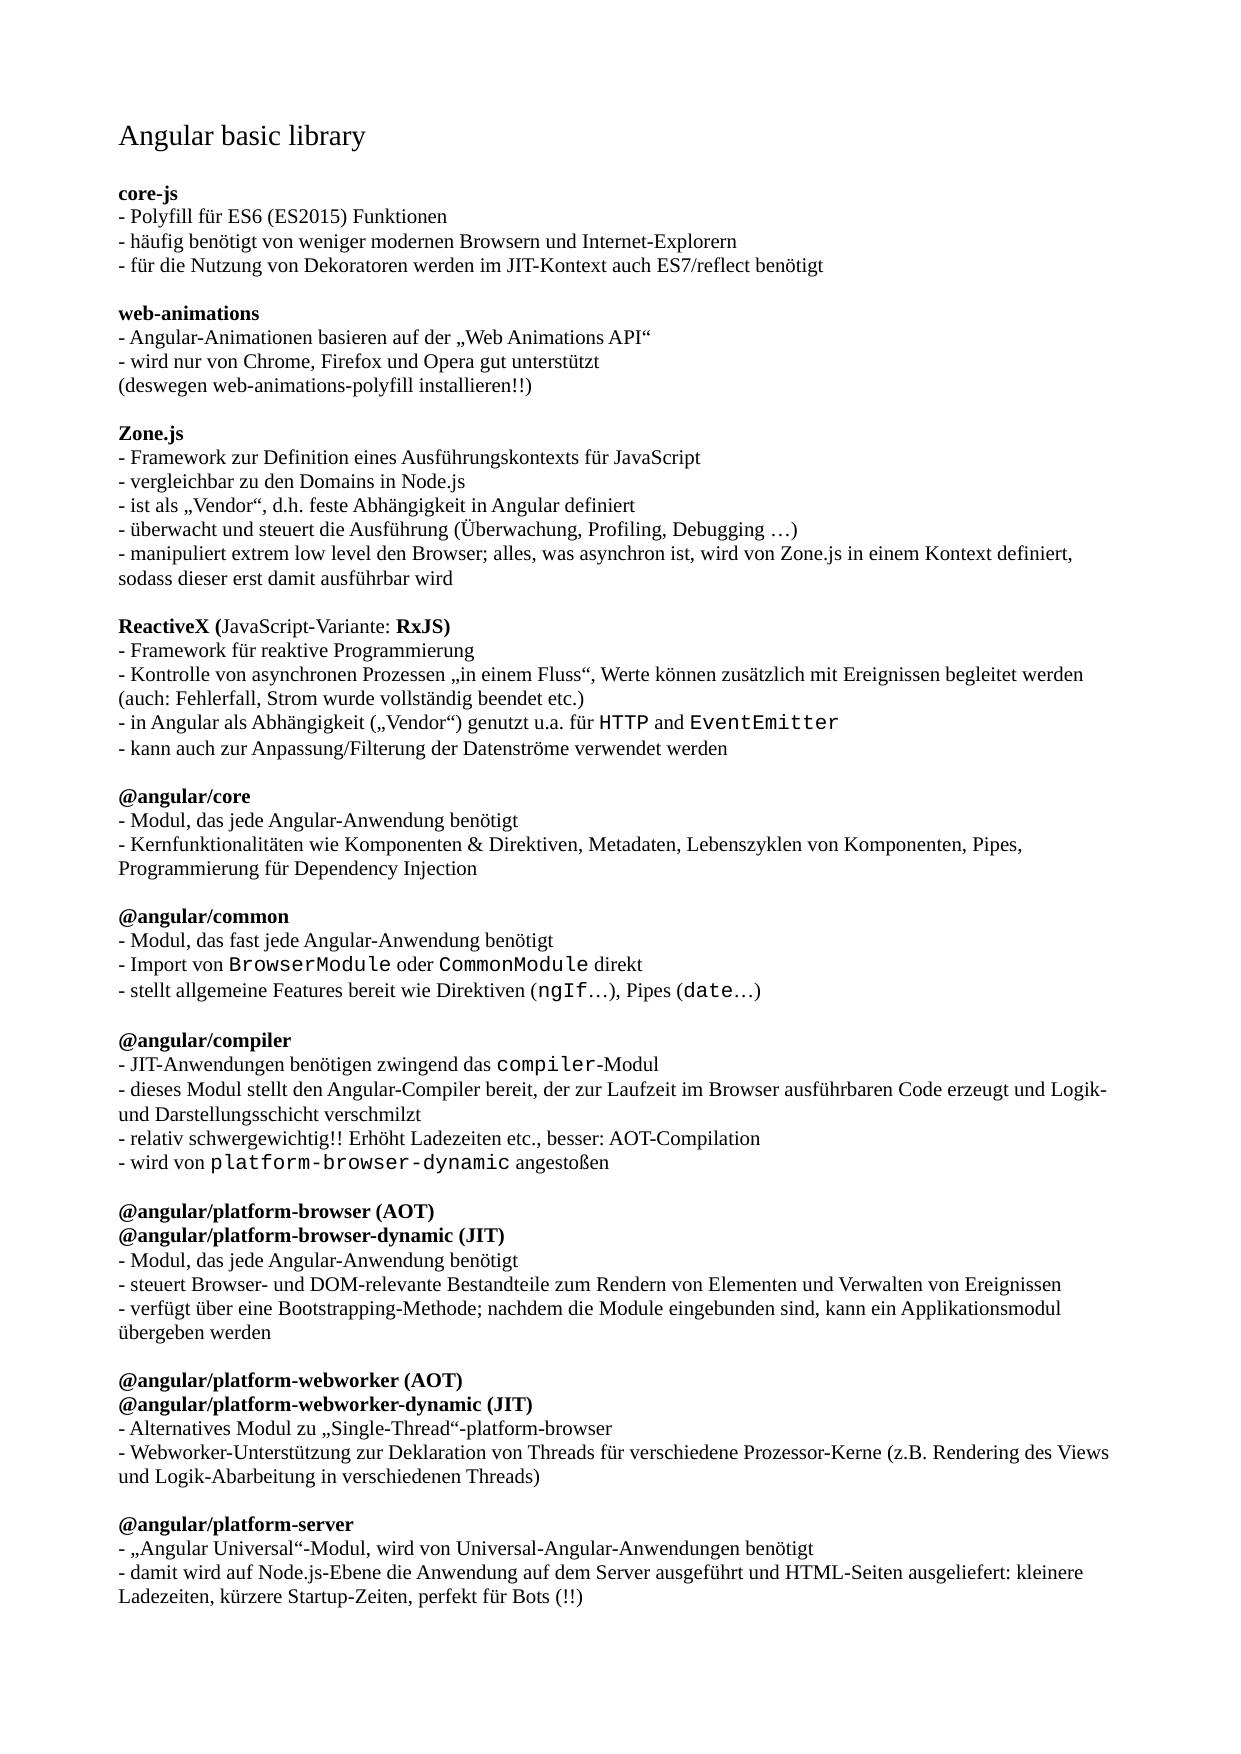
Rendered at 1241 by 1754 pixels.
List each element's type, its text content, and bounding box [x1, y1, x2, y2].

text - Import von BrowserModule oder CommonModule direkt [118, 952, 1122, 978]
text - Alternatives Modul zu „Single-Thread“-platform-browser [118, 1416, 1122, 1440]
text - überwacht und steuert die Ausführung (Überwachung, Profiling, Debugging …) [118, 517, 1122, 541]
text - Kontrolle von asynchronen Prozessen „in einem Fluss“, Werte können zusätzlich mit Ereignissen begleitet werden (auch: Fehlerfall, Strom wurde vollständig beendet etc.) [118, 662, 1122, 710]
text ReactiveX (JavaScript-Variante: RxJS) [118, 613, 1122, 638]
text @angular/platform-webworker-dynamic (JIT) [118, 1392, 1122, 1416]
text - Modul, das fast jede Angular-Anwendung benötigt [118, 928, 1122, 952]
text @angular/core [118, 784, 1122, 808]
text Angular basic library [118, 118, 1122, 152]
text - kann auch zur Anpassung/Filterung der Datenströme verwendet werden [118, 736, 1122, 759]
text @angular/platform-webworker (AOT) [118, 1368, 1122, 1392]
text - in Angular als Abhängigkeit („Vendor“) genutzt u.a. für HTTP and EventEmitter [118, 710, 1122, 736]
text - Framework für reaktive Programmierung [118, 638, 1122, 662]
text - steuert Browser- und DOM-relevante Bestandteile zum Rendern von Elementen und Verwalten von Ereignissen [118, 1272, 1122, 1296]
text - Angular-Animationen basieren auf der „Web Animations API“ [118, 325, 1122, 349]
text @angular/platform-browser (AOT) [118, 1199, 1122, 1223]
text - damit wird auf Node.js-Ebene die Anwendung auf dem Server ausgeführt und HTML-Seiten ausgeliefert: kleinere Ladezeiten, kürzere Startup-Zeiten, perfekt für Bots (!!) [118, 1560, 1122, 1608]
text - wird von platform-browser-dynamic angestoßen [118, 1149, 1122, 1175]
text - vergleichbar zu den Domains in Node.js [118, 469, 1122, 493]
text - dieses Modul stellt den Angular-Compiler bereit, der zur Laufzeit im Browser ausführbaren Code erzeugt und Logik- und Darstellungsschicht verschmilzt [118, 1077, 1122, 1126]
text - häufig benötigt von weniger modernen Browsern und Internet-Explorern [118, 228, 1122, 253]
text - ist als „Vendor“, d.h. feste Abhängigkeit in Angular definiert [118, 493, 1122, 517]
text - für die Nutzung von Dekoratoren werden im JIT-Kontext auch ES7/reflect benötigt [118, 253, 1122, 277]
text web-animations [118, 301, 1122, 325]
text @angular/platform-browser-dynamic (JIT) [118, 1223, 1122, 1247]
text - Modul, das jede Angular-Anwendung benötigt [118, 808, 1122, 832]
text @angular/common [118, 904, 1122, 928]
text (deswegen web-animations-polyfill installieren!!) [118, 373, 1122, 397]
text - Modul, das jede Angular-Anwendung benötigt [118, 1247, 1122, 1272]
text - Framework zur Definition eines Ausführungskontexts für JavaScript [118, 445, 1122, 469]
text @angular/compiler [118, 1028, 1122, 1052]
text - wird nur von Chrome, Firefox und Opera gut unterstützt [118, 349, 1122, 373]
text - verfügt über eine Bootstrapping-Methode; nachdem die Module eingebunden sind, kann ein Applikationsmodul übergeben werden [118, 1296, 1122, 1344]
text - „Angular Universal“-Modul, wird von Universal-Angular-Anwendungen benötigt [118, 1536, 1122, 1560]
text - stellt allgemeine Features bereit wie Direktiven (ngIf…), Pipes (date…) [118, 978, 1122, 1003]
text Zone.js [118, 421, 1122, 445]
text - relativ schwergewichtig!! Erhöht Ladezeiten etc., besser: AOT-Compilation [118, 1126, 1122, 1149]
text - Kernfunktionalitäten wie Komponenten & Direktiven, Metadaten, Lebenszyklen von Komponenten, Pipes, Programmierung für Dependency Injection [118, 832, 1122, 880]
text - JIT-Anwendungen benötigen zwingend das compiler-Modul [118, 1052, 1122, 1077]
text - manipuliert extrem low level den Browser; alles, was asynchron ist, wird von Zone.js in einem Kontext definiert, sodass dieser erst damit ausführbar wird [118, 541, 1122, 589]
text core-js [118, 180, 1122, 204]
text - Webworker-Unterstützung zur Deklaration von Threads für verschiedene Prozessor-Kerne (z.B. Rendering des Views und Logik-Abarbeitung in verschiedenen Threads) [118, 1440, 1122, 1488]
text @angular/platform-server [118, 1512, 1122, 1536]
text - Polyfill für ES6 (ES2015) Funktionen [118, 204, 1122, 228]
